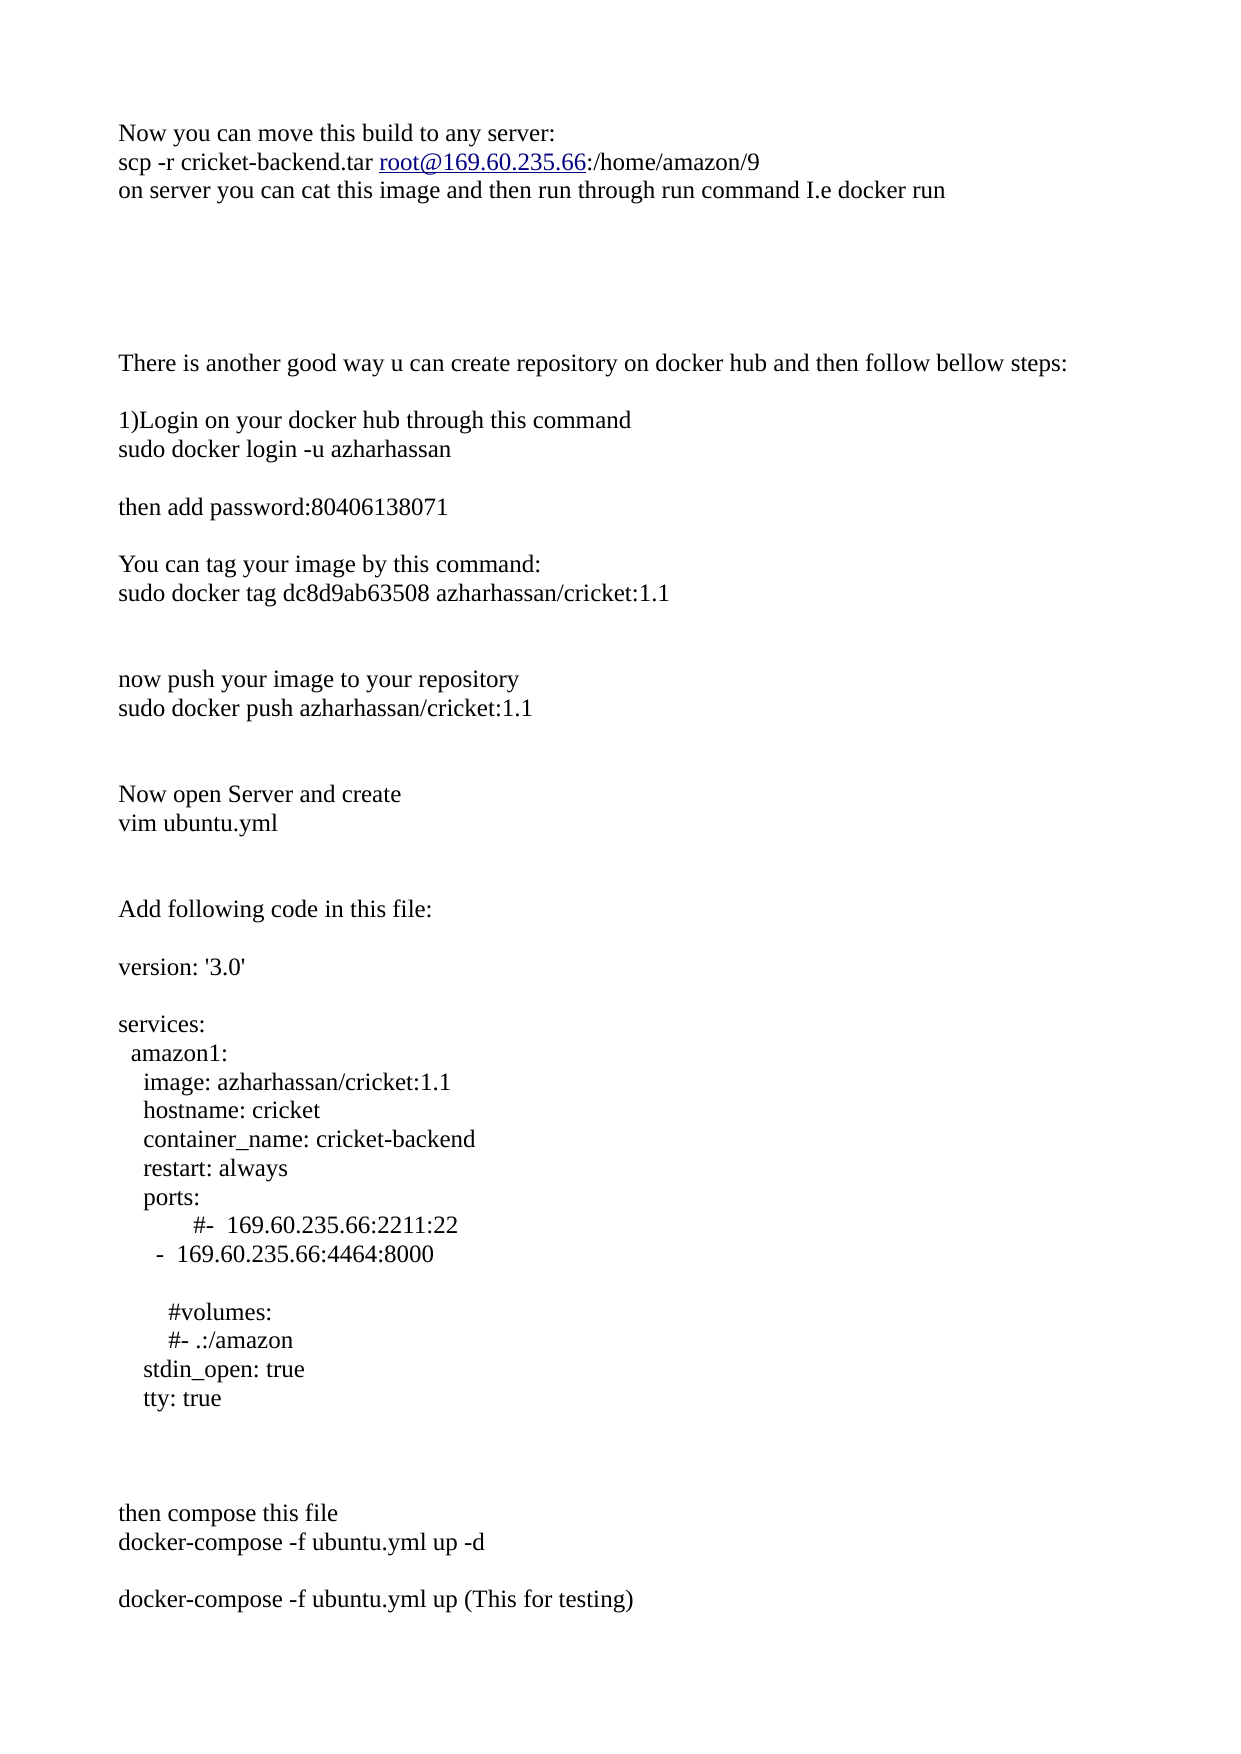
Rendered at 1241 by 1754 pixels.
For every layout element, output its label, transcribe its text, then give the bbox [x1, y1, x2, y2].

text You can tag your image by this command: [118, 549, 1122, 578]
text sudo docker tag dc8d9ab63508 azharhassan/cricket:1.1 [118, 578, 1122, 607]
text amazon1: [118, 1038, 1122, 1067]
text stdin_open: true [118, 1354, 1122, 1383]
text sudo docker push azharhassan/cricket:1.1 [118, 693, 1122, 722]
text then add password:80406138071 [118, 492, 1122, 521]
text container_name: cricket-backend [118, 1124, 1122, 1153]
text image: azharhassan/cricket:1.1 [118, 1067, 1122, 1096]
text Add following code in this file: [118, 894, 1122, 923]
text 1)Login on your docker hub through this command [118, 406, 1122, 434]
text on server you can cat this image and then run through run command I.e docker run [118, 176, 1122, 204]
text #- .:/amazon [118, 1326, 1122, 1354]
text restart: always [118, 1153, 1122, 1182]
text vim ubuntu.yml [118, 808, 1122, 837]
text sudo docker login -u azharhassan [118, 434, 1122, 463]
text hostname: cricket [118, 1096, 1122, 1124]
text There is another good way u can create repository on docker hub and then follow bellow steps: [118, 348, 1122, 377]
text tty: true [118, 1383, 1122, 1412]
text #- 169.60.235.66:2211:22 [118, 1211, 1122, 1239]
text now push your image to your repository [118, 664, 1122, 693]
text ports: [118, 1182, 1122, 1211]
text docker-compose -f ubuntu.yml up -d [118, 1527, 1122, 1556]
text services: [118, 1009, 1122, 1038]
text Now you can move this build to any server: [118, 118, 1122, 147]
text then compose this file [118, 1498, 1122, 1527]
text Now open Server and create [118, 779, 1122, 808]
text #volumes: [118, 1297, 1122, 1326]
text scp -r cricket-backend.tar root@169.60.235.66:/home/amazon/9 [118, 147, 1122, 176]
text docker-compose -f ubuntu.yml up (This for testing) [118, 1584, 1122, 1613]
text - 169.60.235.66:4464:8000 [118, 1239, 1122, 1268]
text version: '3.0' [118, 952, 1122, 981]
